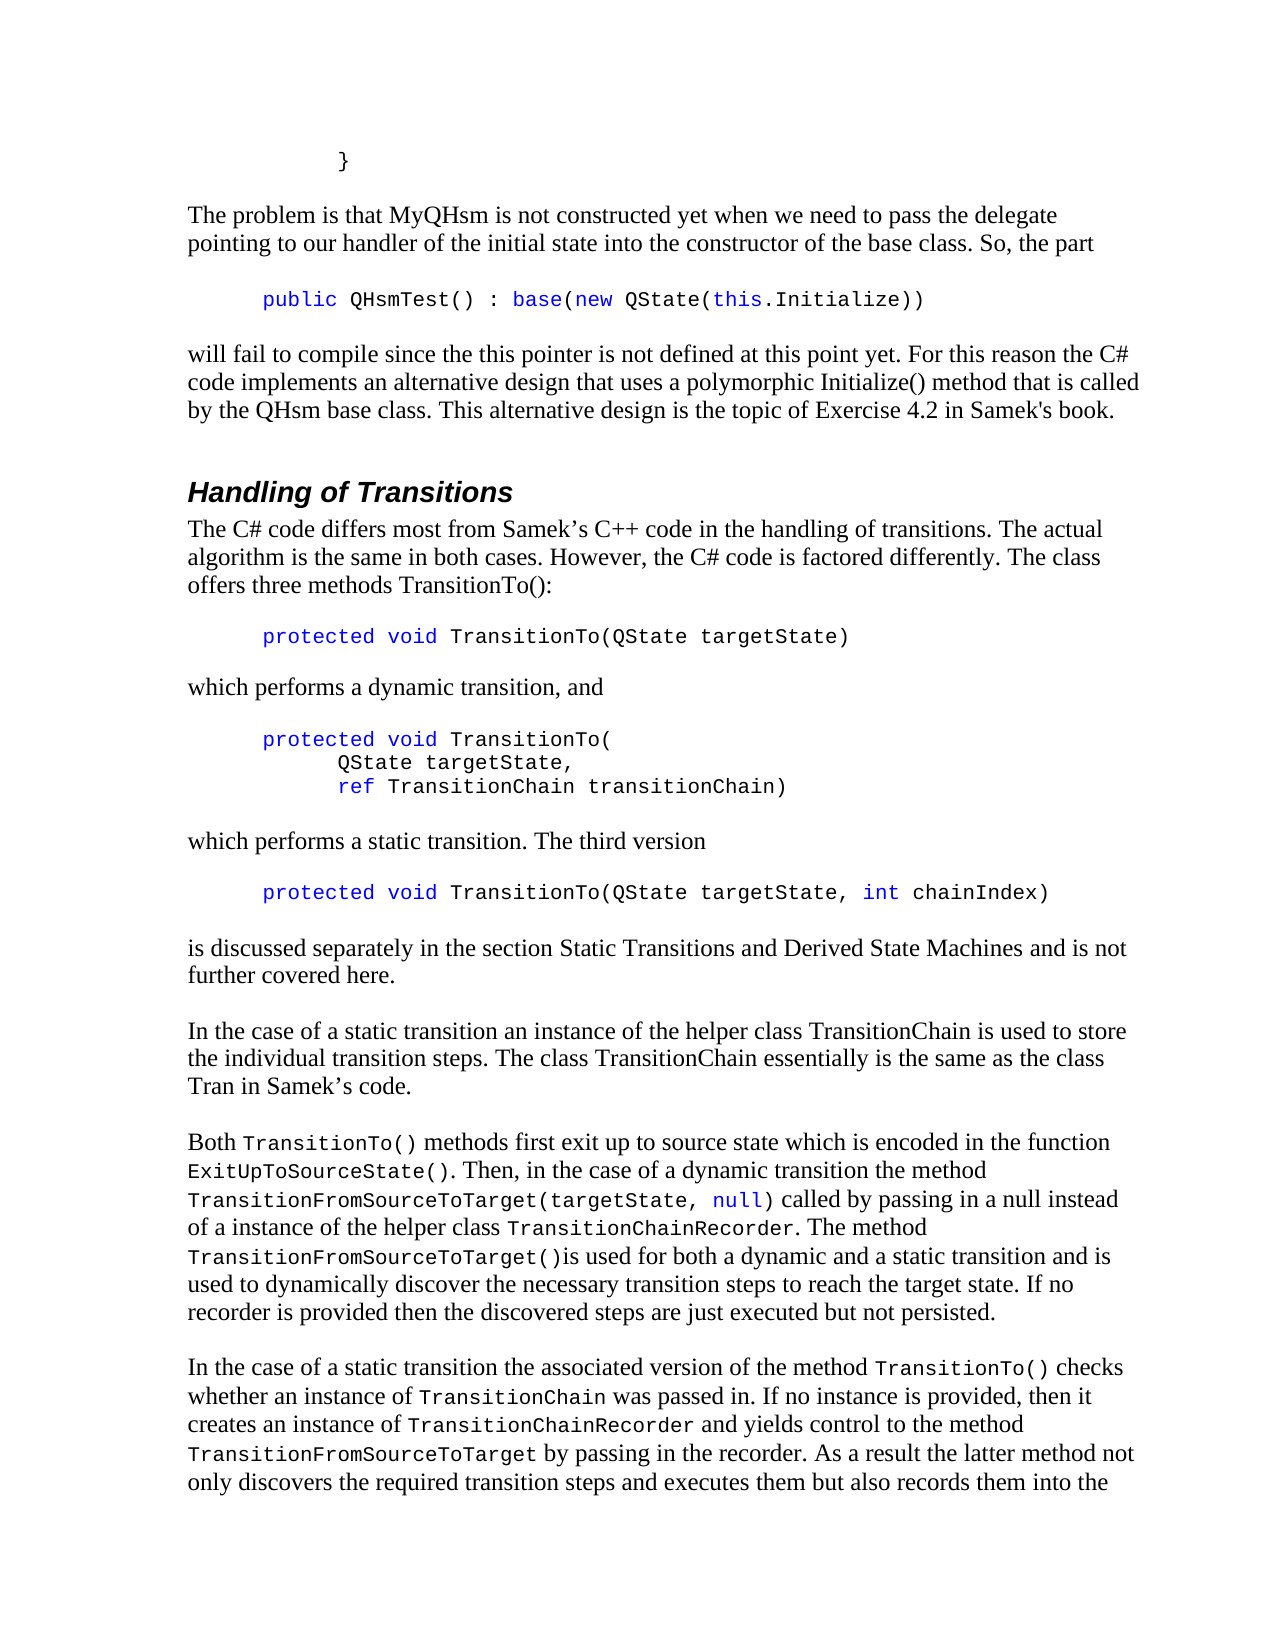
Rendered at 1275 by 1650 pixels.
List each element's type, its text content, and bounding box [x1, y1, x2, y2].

text protected void TransitionTo(QState targetState) [187, 626, 1144, 650]
text The C# code differs most from Samek’s C++ code in the handling of transitions. The actual algorithm is the same in both cases. However, the C# code is factored differently. The class offers three methods TransitionTo(): [187, 515, 1144, 598]
text The problem is that MyQHsm is not constructed yet when we need to pass the delegate pointing to our handler of the initial state into the constructor of the base class. So, the part [187, 201, 1144, 257]
text is discussed separately in the section Static Transitions and Derived State Machines and is not further covered here. [187, 934, 1144, 989]
text } [187, 150, 1144, 173]
text Both TransitionTo() methods first exit up to source state which is encoded in the function ExitUpToSourceState(). Then, in the case of a dynamic transition the method TransitionFromSourceToTarget(targetState, null) called by passing in a null instead of a instance of the helper class TransitionChainRecorder. The method TransitionFromSourceToTarget()is used for both a dynamic and a static transition and is used to dynamically discover the necessary transition steps to reach the target state. If no recorder is provided then the discovered steps are just executed but not persisted. [187, 1128, 1144, 1326]
text which performs a dynamic transition, and [187, 673, 1144, 701]
text In the case of a static transition an instance of the helper class TransitionChain is used to store the individual transition steps. The class TransitionChain essentially is the same as the class Tran in Samek’s code. [187, 1017, 1144, 1100]
text will fail to compile since the this pointer is not defined at this point yet. For this reason the C# code implements an alternative design that uses a polymorphic Initialize() method that is called by the QHsm base class. This alternative design is the topic of Exercise 4.2 in Samek's book. [187, 341, 1144, 424]
text protected void TransitionTo( [187, 729, 1144, 752]
subtitle Handling of Transitions [187, 476, 1144, 509]
text In the case of a static transition the associated version of the method TransitionTo() checks whether an instance of TransitionChain was passed in. If no instance is provided, then it creates an instance of TransitionChainRecorder and yields control to the method TransitionFromSourceToTarget by passing in the recorder. As a result the latter method not only discovers the required transition steps and executes them but also records them into the [187, 1353, 1144, 1495]
text ref TransitionChain transitionChain) [262, 776, 1144, 799]
text protected void TransitionTo(QState targetState, int chainIndex) [187, 882, 1144, 906]
text public QHsmTest() : base(new QState(this.Initialize)) [187, 284, 1144, 313]
text which performs a static transition. The third version [187, 827, 1144, 855]
text QState targetState, [262, 752, 1144, 776]
